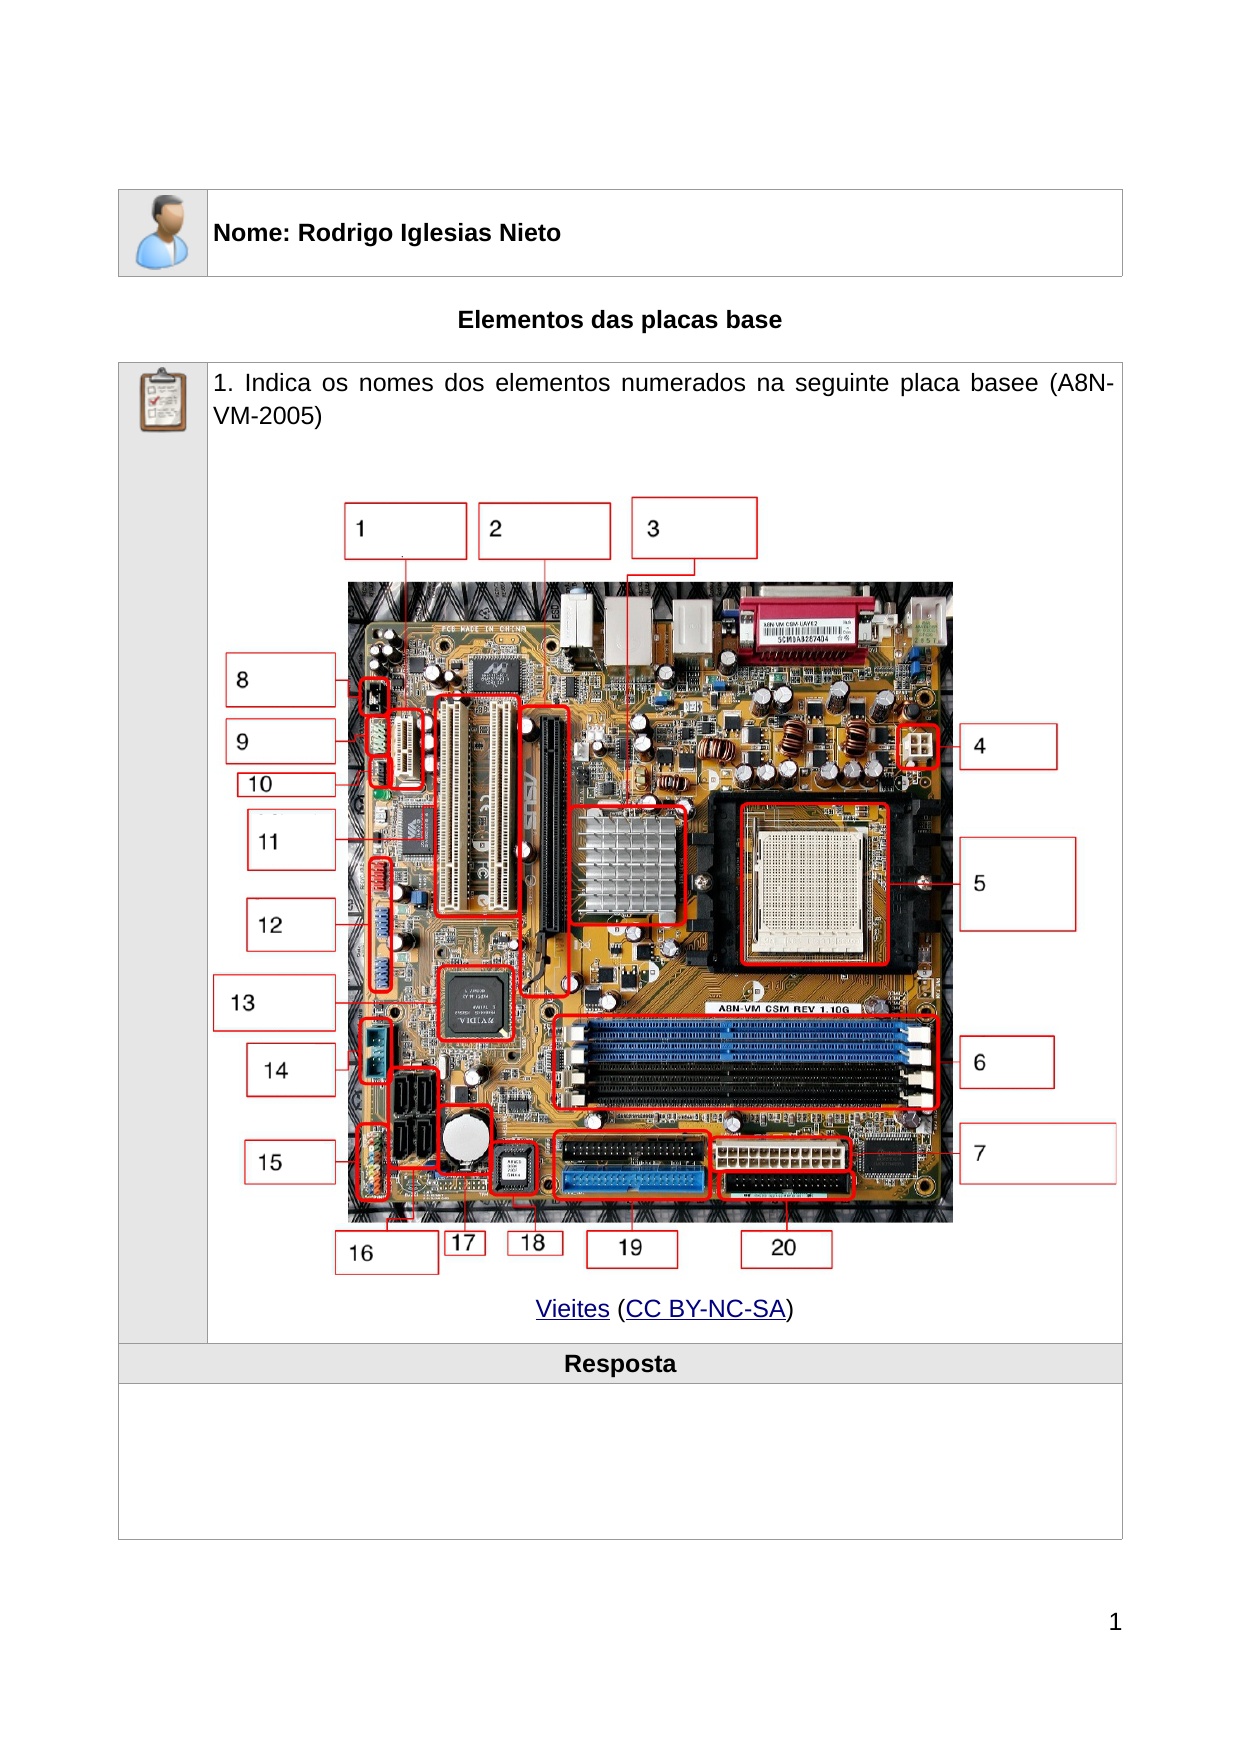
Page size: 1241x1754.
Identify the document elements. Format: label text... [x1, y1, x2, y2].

picture [130, 367, 195, 433]
picture [212, 496, 1117, 1275]
table_header 1. Indica os nomes dos elementos numerados na seguinte placa basee (A8N-VM-2005) Vieites (CC BY-NC-SA) [208, 363, 1122, 1343]
table_cell [119, 1384, 1122, 1538]
table_header Nome: Rodrigo Iglesias Nieto [208, 190, 1122, 276]
text Elementos das placas base [118, 304, 1122, 333]
table_cell Resposta [119, 1344, 1122, 1383]
table_header [119, 190, 207, 276]
table_header [119, 363, 207, 1343]
picture [125, 195, 201, 270]
